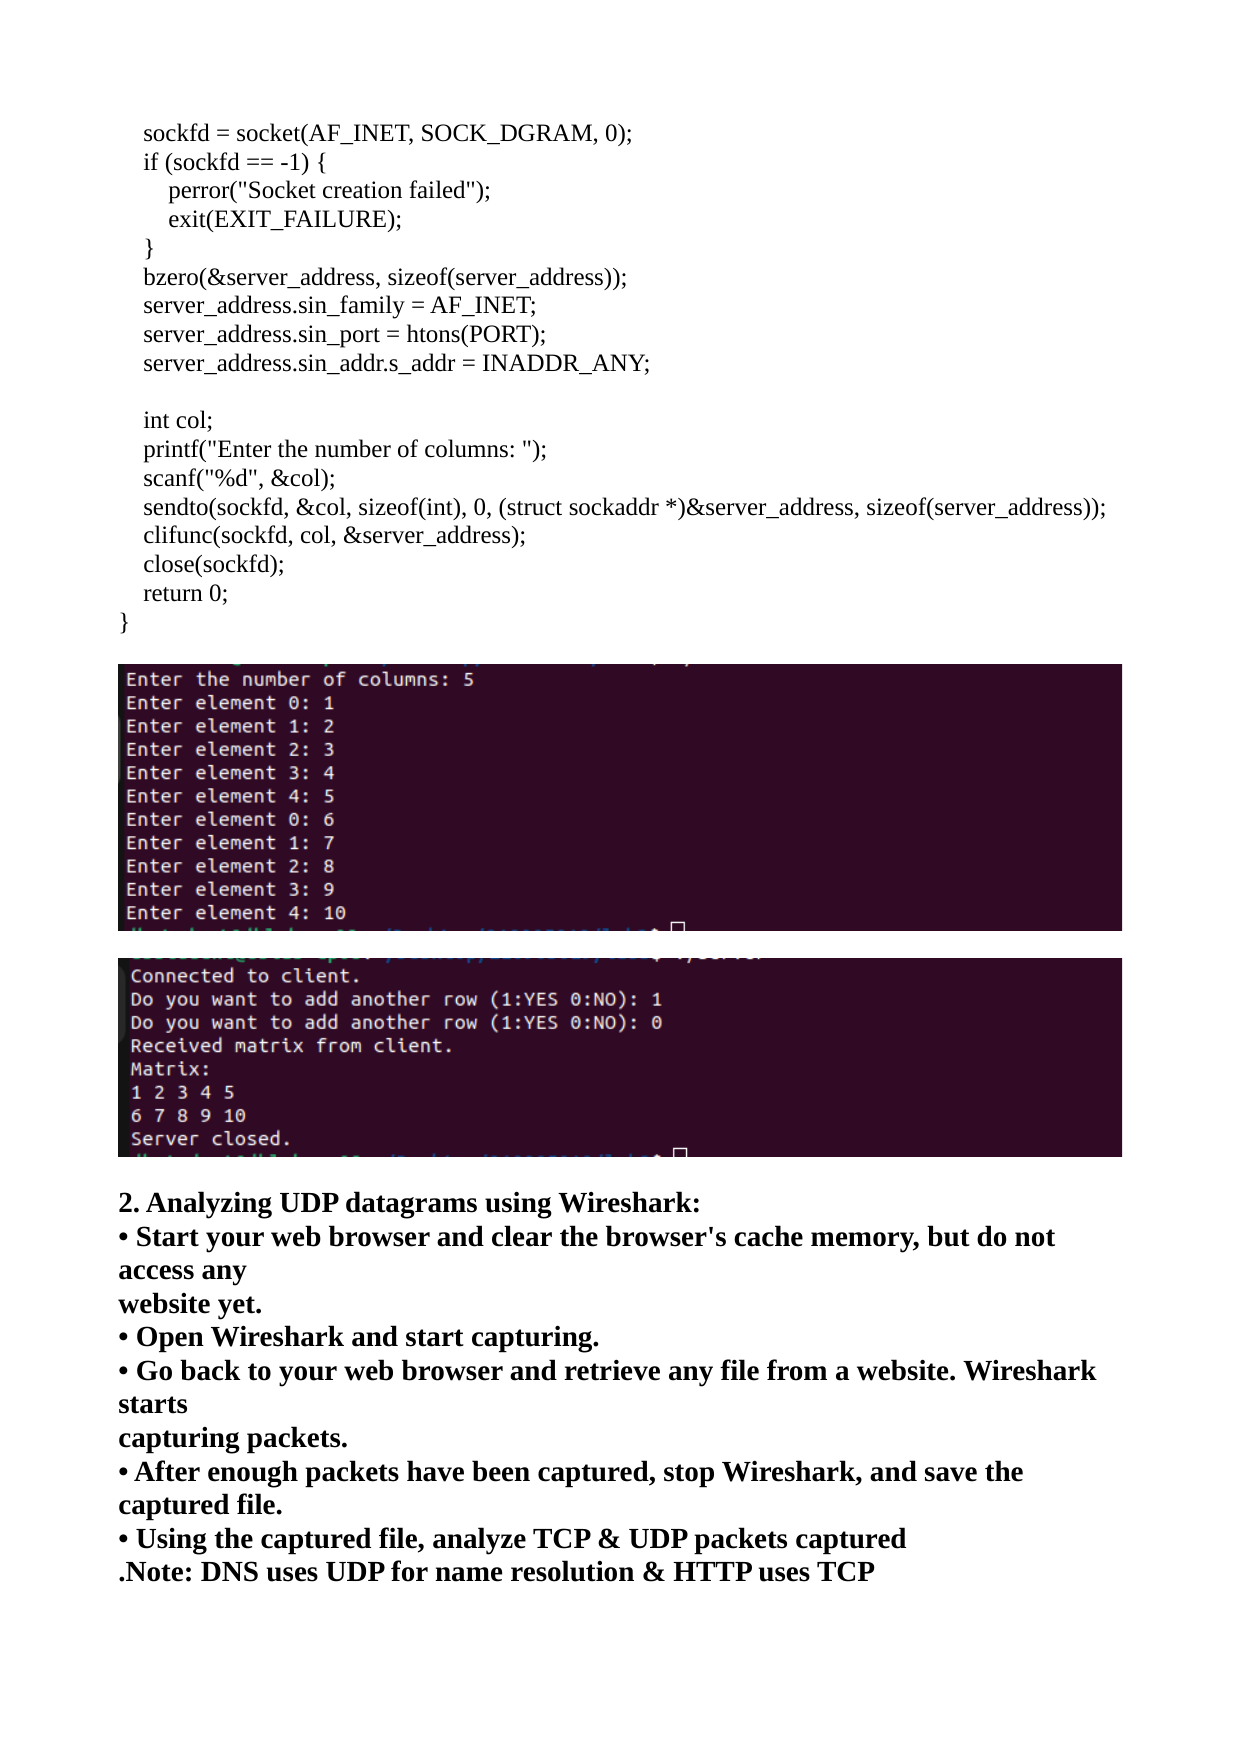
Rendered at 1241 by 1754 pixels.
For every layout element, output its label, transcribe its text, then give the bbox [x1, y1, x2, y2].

text website yet. [118, 1286, 1122, 1319]
text • Start your web browser and clear the browser's cache memory, but do not access any [118, 1219, 1122, 1286]
text int col; [118, 406, 1122, 434]
text capturing packets. [118, 1420, 1122, 1454]
text • Using the captured file, analyze TCP & UDP packets captured [118, 1521, 1122, 1554]
text exit(EXIT_FAILURE); [118, 204, 1122, 233]
text • Open Wireshark and start capturing. [118, 1319, 1122, 1353]
text sockfd = socket(AF_INET, SOCK_DGRAM, 0); [118, 118, 1122, 147]
text server_address.sin_port = htons(PORT); [118, 319, 1122, 348]
text scanf("%d", &col); [118, 463, 1122, 492]
text sendto(sockfd, &col, sizeof(int), 0, (struct sockaddr *)&server_address, sizeof(server_address)); [118, 492, 1122, 521]
text if (sockfd == -1) { [118, 147, 1122, 176]
text } [118, 233, 1122, 262]
text • Go back to your web browser and retrieve any file from a website. Wireshark starts [118, 1353, 1122, 1420]
text printf("Enter the number of columns: "); [118, 434, 1122, 463]
text • After enough packets have been captured, stop Wireshark, and save the captured file. [118, 1454, 1122, 1521]
text } [118, 607, 1122, 636]
text server_address.sin_family = AF_INET; [118, 291, 1122, 319]
text return 0; [118, 578, 1122, 607]
text server_address.sin_addr.s_addr = INADDR_ANY; [118, 348, 1122, 377]
text perror("Socket creation failed"); [118, 176, 1122, 204]
text .Note: DNS uses UDP for name resolution & HTTP uses TCP [118, 1554, 1122, 1588]
text bzero(&server_address, sizeof(server_address)); [118, 262, 1122, 291]
text 2. Analyzing UDP datagrams using Wireshark: [118, 1185, 1122, 1219]
text clifunc(sockfd, col, &server_address); [118, 521, 1122, 549]
text close(sockfd); [118, 549, 1122, 578]
